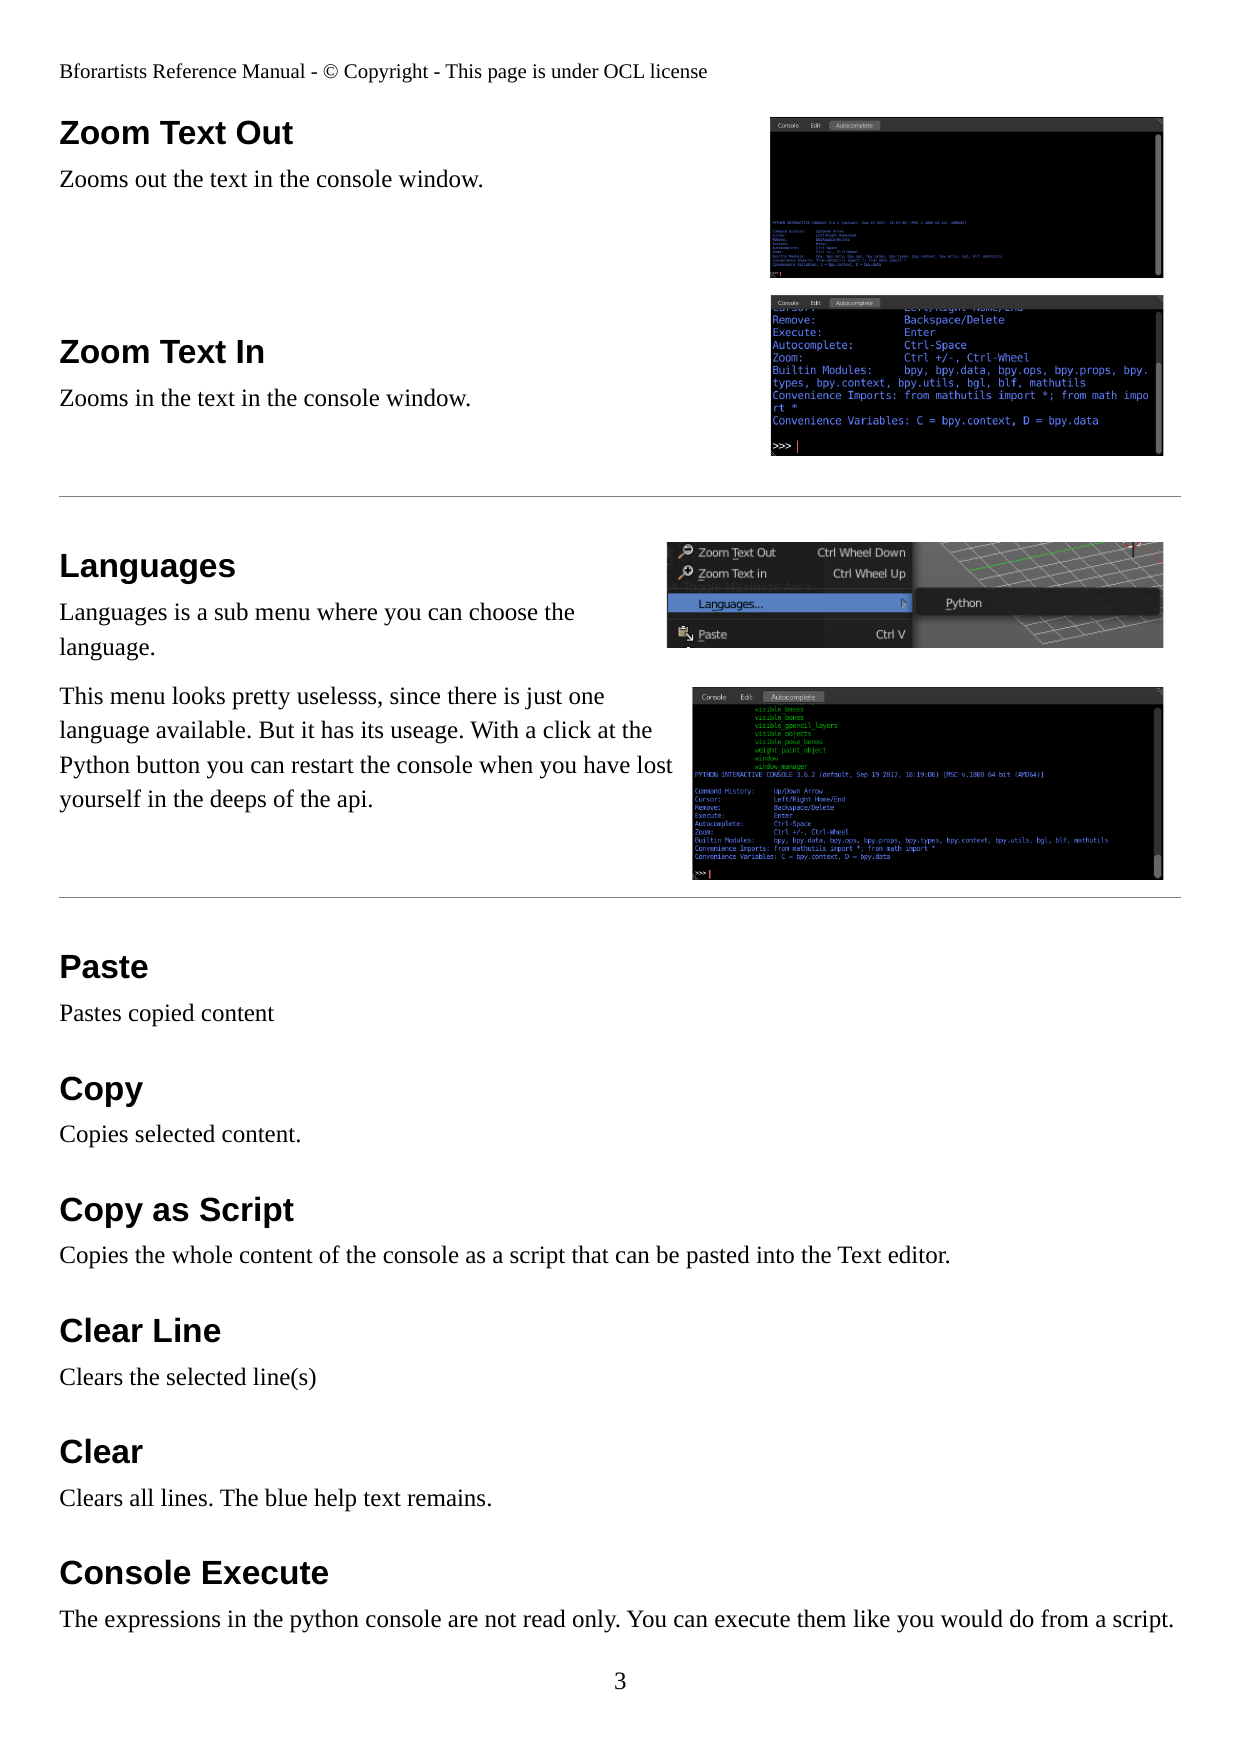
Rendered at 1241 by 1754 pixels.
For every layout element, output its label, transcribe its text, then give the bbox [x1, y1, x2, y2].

text Clears the selected line(s) [59, 1362, 1181, 1390]
subtitle Console Execute [59, 1552, 1181, 1591]
picture [770, 295, 1164, 456]
text The expressions in the python console are not read only. You can execute them like you would do from a script. [59, 1604, 1181, 1632]
text Zooms out the text in the console window. [59, 164, 770, 192]
text Copies selected content. [59, 1119, 1181, 1148]
subtitle Paste [59, 947, 1181, 986]
subtitle Copy [59, 1068, 1181, 1107]
subtitle Zoom Text In [59, 332, 770, 370]
text Clears all lines. The blue help text remains. [59, 1483, 1181, 1511]
text Zooms in the text in the console window. [59, 383, 770, 412]
text Copies the whole content of the console as a script that can be pasted into the Text editor. [59, 1241, 1181, 1269]
subtitle [1164, 332, 1181, 370]
subtitle Languages [59, 546, 666, 585]
text Languages is a sub menu where you can choose the language. [59, 597, 1181, 660]
subtitle Copy as Script [59, 1189, 1181, 1228]
text Pastes copied content [59, 998, 1181, 1027]
subtitle Zoom Text Out [59, 113, 1181, 151]
picture [666, 542, 1164, 648]
picture [692, 687, 1164, 880]
subtitle Clear Line [59, 1310, 1181, 1349]
text This menu looks pretty uselesss, since there is just one language available. But it has its useage. With a click at the Python button you can restart the console when you have lost yourself in the deeps of the api. [59, 681, 1181, 813]
subtitle [1164, 546, 1181, 585]
subtitle Clear [59, 1431, 1181, 1470]
picture [770, 117, 1164, 278]
